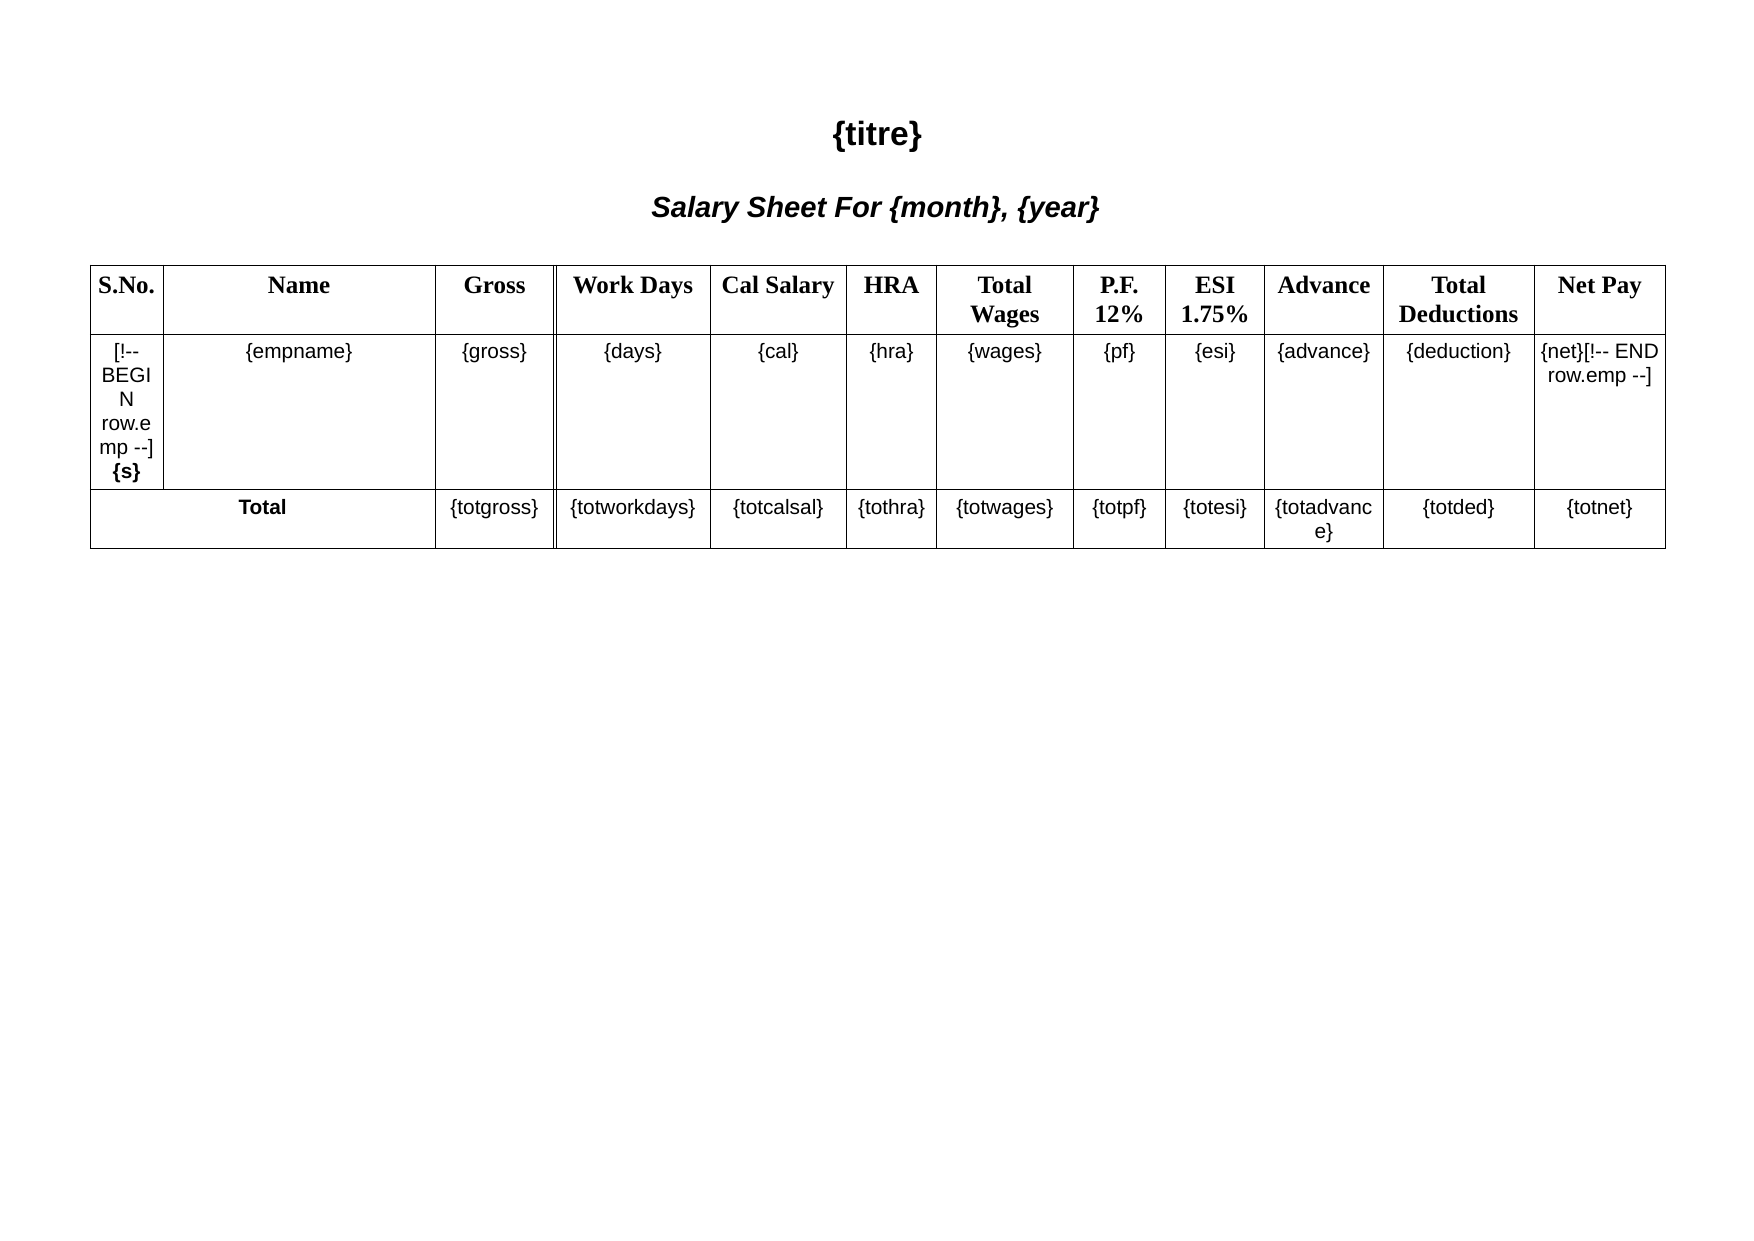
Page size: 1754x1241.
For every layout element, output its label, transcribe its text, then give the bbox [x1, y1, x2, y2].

table_header Name [164, 266, 435, 333]
table_cell [!-- BEGIN row.emp --]{s} [91, 335, 163, 489]
table_header P.F. 12% [1074, 266, 1165, 333]
table_cell {wages} [937, 335, 1073, 489]
table_cell {totnet} [1535, 490, 1665, 548]
table_header ESI 1.75% [1166, 266, 1264, 333]
table_cell {totded} [1384, 490, 1534, 548]
table_cell {net}[!-- END row.emp --] [1535, 335, 1665, 489]
table_header Total Deductions [1384, 266, 1534, 333]
table_header HRA [847, 266, 936, 333]
table_cell {cal} [711, 335, 846, 489]
table_cell Total [91, 490, 435, 548]
table_header Work Days [557, 266, 710, 333]
table_header S.No. [91, 266, 163, 333]
table_cell {deduction} [1384, 335, 1534, 489]
table_cell {hra} [847, 335, 936, 489]
table_cell {totwages} [937, 490, 1073, 548]
table_cell {esi} [1166, 335, 1264, 489]
table_header Advance [1265, 266, 1383, 333]
table_cell {pf} [1074, 335, 1165, 489]
table_header Gross [436, 266, 553, 333]
table_cell {totpf} [1074, 490, 1165, 548]
table_cell {totgross} [436, 490, 553, 548]
table_cell {days} [557, 335, 710, 489]
table_header Net Pay [1535, 266, 1665, 333]
subtitle {titre} [88, 113, 1665, 152]
table_cell {totadvance} [1265, 490, 1383, 548]
table_header Cal Salary [711, 266, 846, 333]
table_header Total Wages [937, 266, 1073, 333]
table_cell {totworkdays} [557, 490, 710, 548]
table_cell {tothra} [847, 490, 936, 548]
table_cell {totcalsal} [711, 490, 846, 548]
table_cell {totesi} [1166, 490, 1264, 548]
subtitle Salary Sheet For {month}, {year} [88, 190, 1665, 223]
table_cell {advance} [1265, 335, 1383, 489]
table_cell {gross} [436, 335, 553, 489]
table_cell {empname} [164, 335, 435, 489]
